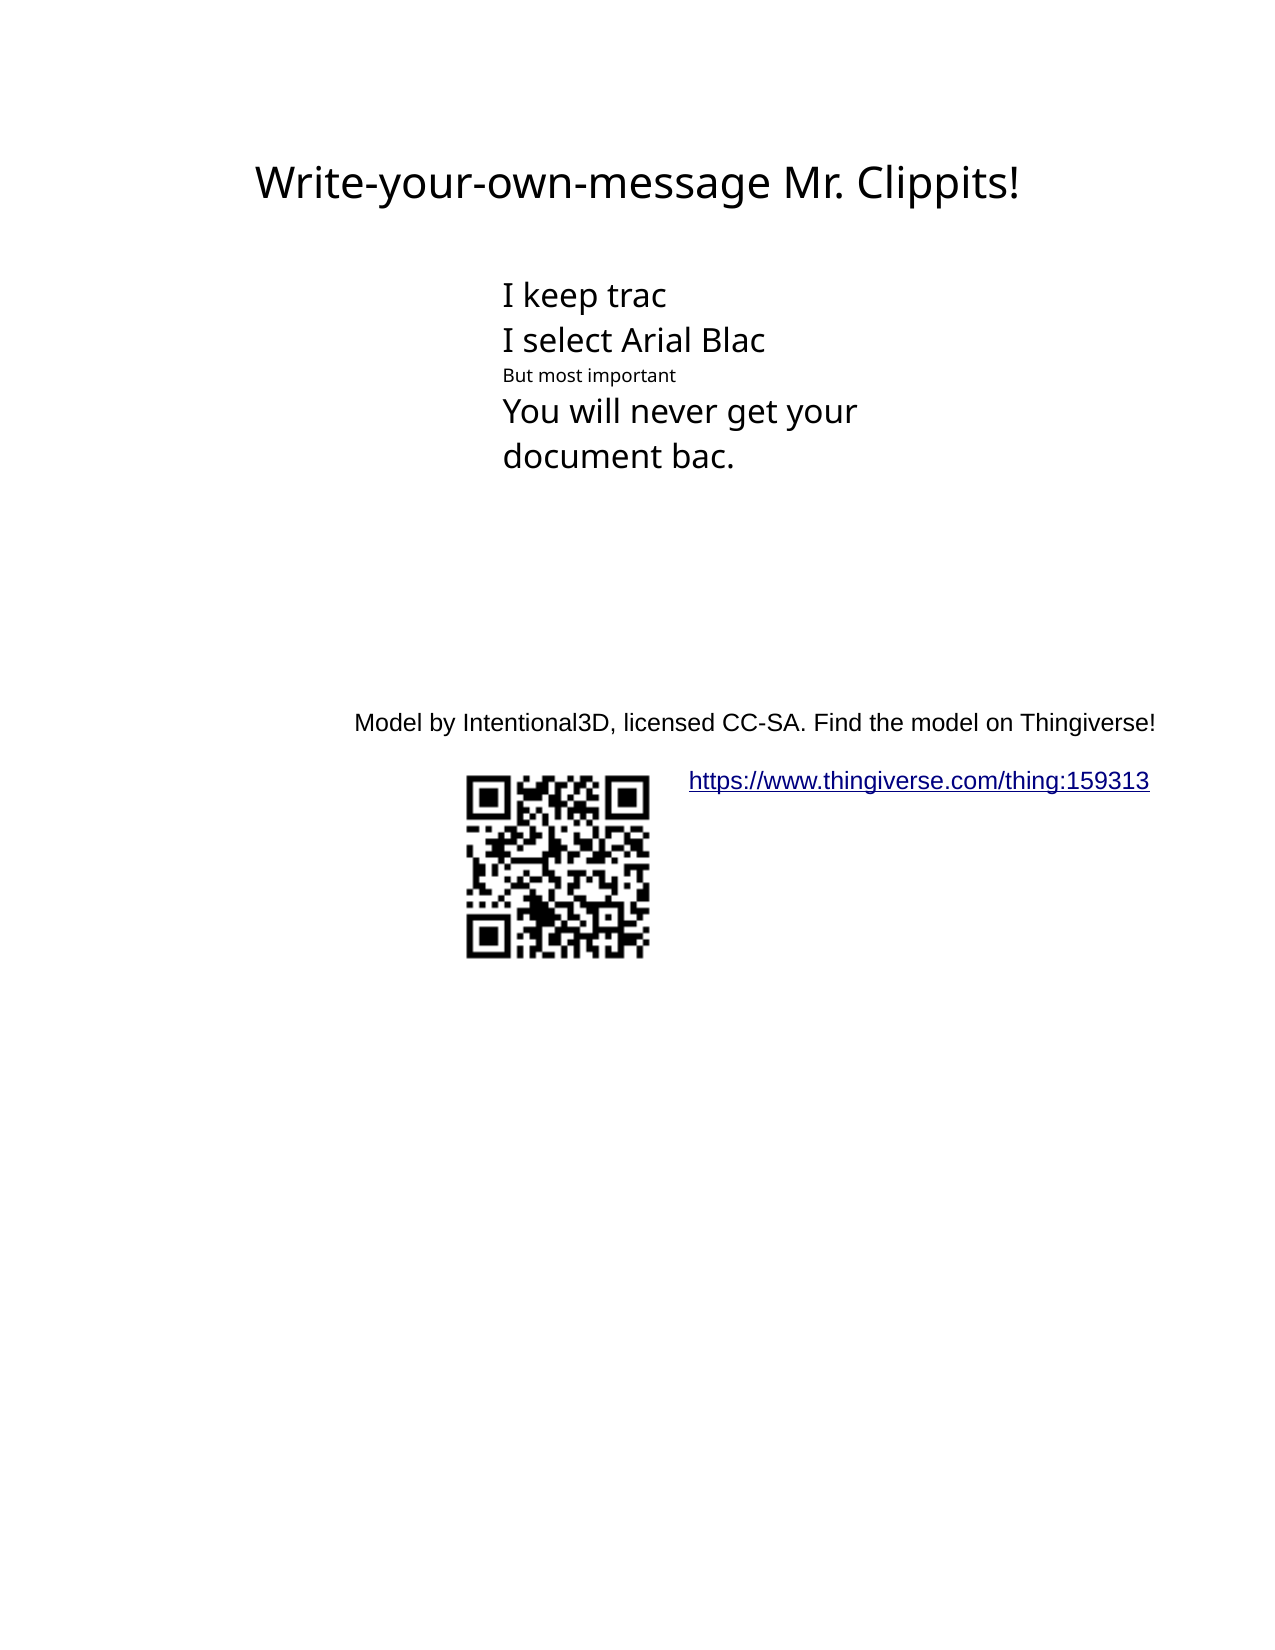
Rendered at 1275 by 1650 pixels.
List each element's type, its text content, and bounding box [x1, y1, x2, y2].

text I select Arial Blac [502, 317, 1157, 362]
text document bac. [502, 433, 1157, 478]
text I keep trac [502, 271, 1157, 317]
text But most important [502, 362, 1157, 388]
text [118, 766, 442, 795]
text You will never get your [502, 388, 1157, 433]
text Model by Intentional3D, licensed CC-SA. Find the model on Thingiverse! [118, 708, 1157, 737]
text https://www.thingiverse.com/thing:159313 [674, 766, 1157, 795]
picture [442, 752, 674, 984]
text Write-your-own-message Mr. Clippits! [118, 152, 1157, 212]
